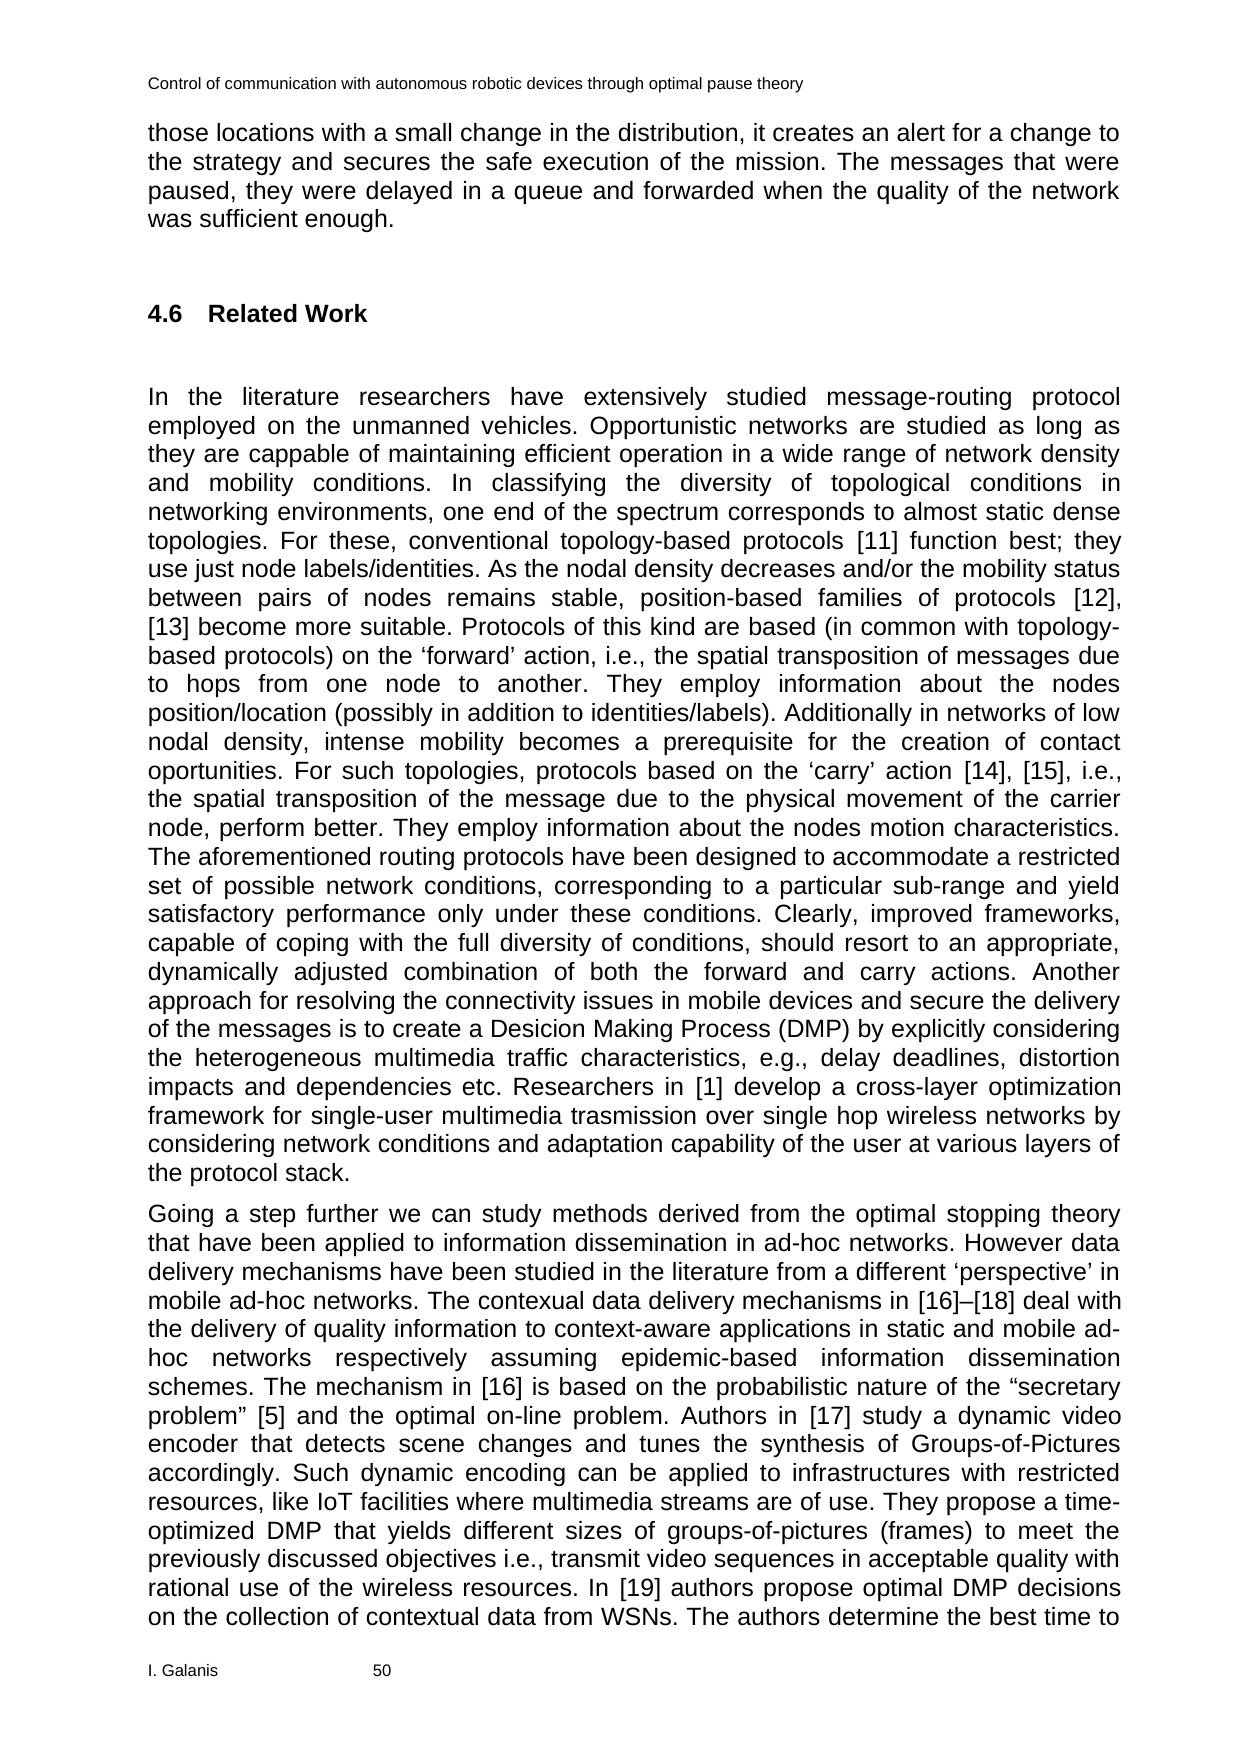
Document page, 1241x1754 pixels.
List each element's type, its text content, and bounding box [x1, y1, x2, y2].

text In the literature researchers have extensively studied message-routing protocol employed on the unmanned vehicles. Opportunistic networks are studied as long as they are cappable of maintaining efficient operation in a wide range of network density and mobility conditions. In classifying the diversity of topological conditions in networking environments, one end of the spectrum corresponds to almost static dense topologies. For these, conventional topology-based protocols [11]⁠ function best; they use just node labels/identities. As the nodal density decreases and/or the mobility status between pairs of nodes remains stable, position-based families of protocols [12], [13]⁠ become more suitable. Protocols of this kind are based (in common with topology-based protocols) on the ‘forward’ action, i.e., the spatial transposition of messages due to hops from one node to another. They employ information about the nodes position/location (possibly in addition to identities/labels). Additionally in networks of low nodal density, intense mobility becomes a prerequisite for the creation of contact oportunities. For such topologies, protocols based on the ‘carry’ action [14], [15]⁠, i.e., the spatial transposition of the message due to the physical movement of the carrier node, perform better. They employ information about the nodes motion characteristics. The aforementioned routing protocols have been designed to accommodate a restricted set of possible network conditions, corresponding to a particular sub-range and yield satisfactory performance only under these conditions. Clearly, improved frameworks, capable of coping with the full diversity of conditions, should resort to an appropriate, dynamically adjusted combination of both the forward and carry actions. Another approach for resolving the connectivity issues in mobile devices and secure the delivery of the messages is to create a Desicion Making Process (DMP) by explicitly considering the heterogeneous multimedia traffic characteristics, e.g., delay deadlines, distortion impacts and dependencies etc. Researchers in [1]⁠ develop a cross-layer optimization framework for single-user multimedia trasmission over single hop wireless networks by considering network conditions and adaptation capability of the user at various layers of the protocol stack. [148, 382, 1122, 1187]
text those locations with a small change in the distribution, it creates an alert for a change to the strategy and secures the safe execution of the mission. The messages that were paused, they were delayed in a queue and forwarded when the quality of the network was sufficient enough. [148, 118, 1122, 233]
text Going a step further we can study methods derived from the optimal stopping theory that have been applied to information dissemination in ad-hoc networks. However data delivery mechanisms have been studied in the literature from a different ‘perspective’ in mobile ad-hoc networks. The contexual data delivery mechanisms in [16]–[18]⁠ deal with the delivery of quality information to context-aware applications in static and mobile ad-hoc networks respectively assuming epidemic-based information dissemination schemes. The mechanism in [16] is based on the probabilistic nature of the “secretary problem” [5]⁠ and the optimal on-line problem. Authors in [17]⁠ study a dynamic video encoder that detects scene changes and tunes the synthesis of Groups-of-Pictures accordingly. Such dynamic encoding can be applied to infrastructures with restricted resources, like IoT facilities where multimedia streams are of use. They propose a time-optimized DMP that yields different sizes of groups-of-pictures (frames) to meet the previously discussed objectives i.e., transmit video sequences in acceptable quality with rational use of the wireless resources. In [19]⁠ authors propose optimal DMP decisions on the collection of contextual data from WSNs. The authors determine the best time to [148, 1199, 1122, 1631]
subtitle Related Work [148, 299, 1122, 328]
